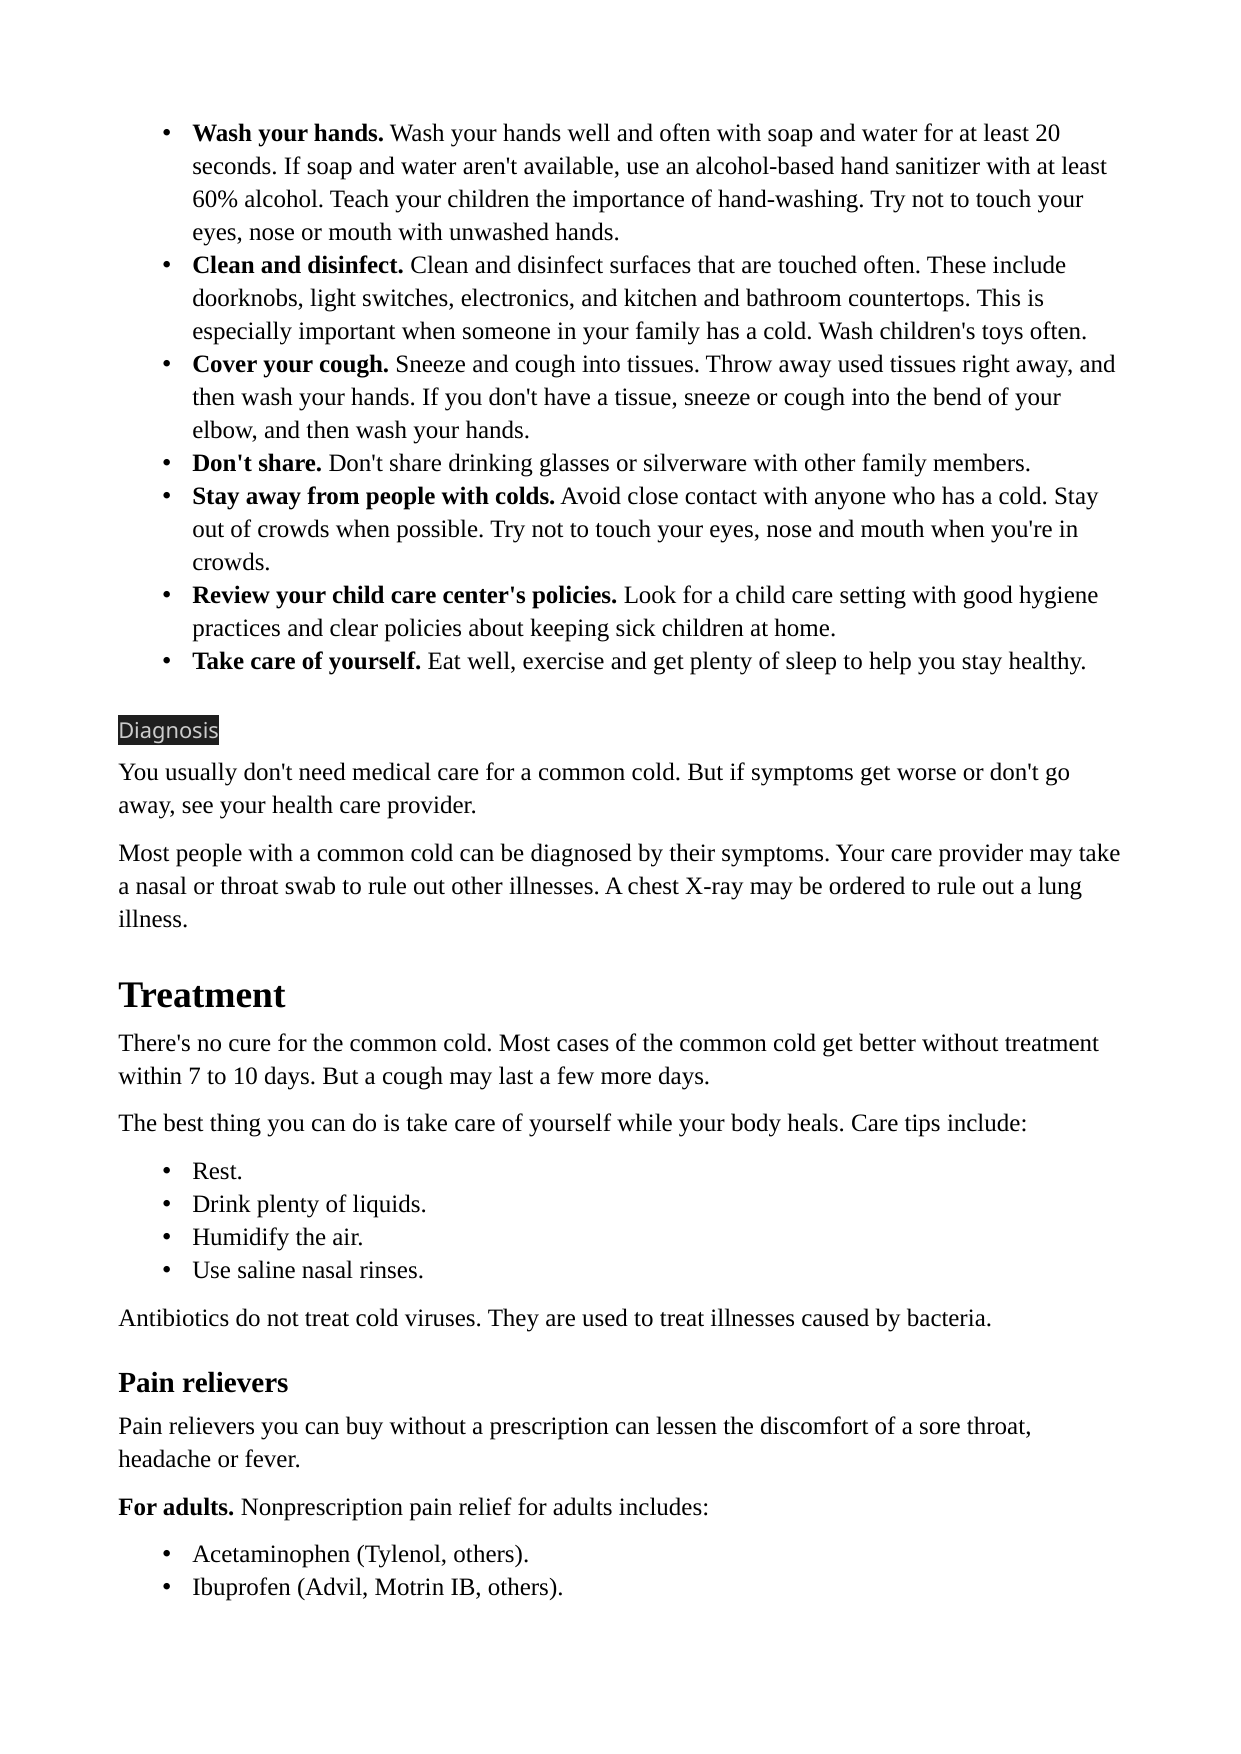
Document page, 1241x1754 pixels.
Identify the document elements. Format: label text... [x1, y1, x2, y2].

text Antibiotics do not treat cold viruses. They are used to treat illnesses caused by bacteria. [118, 1303, 1122, 1332]
text The best thing you can do is take care of yourself while your body heals. Care tips include: [118, 1108, 1122, 1137]
text You usually don't need medical care for a common cold. But if symptoms get worse or don't go away, see your health care provider. [118, 757, 1122, 819]
list Cover your cough. Sneeze and cough into tissues. Throw away used tissues right away, and then wash your hands. If you don't have a tissue, sneeze or cough into the bend of your elbow, and then wash your hands. [162, 349, 1122, 444]
list Wash your hands. Wash your hands well and often with soap and water for at least 20 seconds. If soap and water aren't available, use an alcohol-based hand sanitizer with at least 60% alcohol. Teach your children the importance of hand-washing. Try not to touch your eyes, nose or mouth with unwashed hands. [162, 118, 1122, 246]
text Pain relievers you can buy without a prescription can lessen the discomfort of a sore throat, headache or fever. [118, 1411, 1122, 1473]
list Drink plenty of liquids. [162, 1189, 1122, 1218]
subtitle Treatment [118, 972, 1122, 1015]
list Review your child care center's policies. Look for a child care setting with good hygiene practices and clear policies about keeping sick children at home. [162, 580, 1122, 642]
text There's no cure for the common cold. Most cases of the common cold get better without treatment within 7 to 10 days. But a cough may last a few more days. [118, 1028, 1122, 1090]
list Don't share. Don't share drinking glasses or silverware with other family members. [162, 448, 1122, 477]
list Use saline nasal rinses. [162, 1255, 1122, 1284]
list Acetaminophen (Tylenol, others). [162, 1539, 1122, 1568]
subtitle Diagnosis [118, 715, 1122, 745]
list Humidify the air. [162, 1222, 1122, 1251]
list Rest. [162, 1156, 1122, 1185]
list Ibuprofen (Advil, Motrin IB, others). [162, 1572, 1122, 1601]
list Take care of yourself. Eat well, exercise and get plenty of sleep to help you stay healthy. [162, 646, 1122, 675]
text For adults. Nonprescription pain relief for adults includes: [118, 1492, 1122, 1520]
list Clean and disinfect. Clean and disinfect surfaces that are touched often. These include doorknobs, light switches, electronics, and kitchen and bathroom countertops. This is especially important when someone in your family has a cold. Wash children's toys often. [162, 250, 1122, 345]
text Most people with a common cold can be diagnosed by their symptoms. Your care provider may take a nasal or throat swab to rule out other illnesses. A chest X-ray may be ordered to rule out a lung illness. [118, 838, 1122, 933]
subtitle Pain relievers [118, 1365, 1122, 1398]
list Stay away from people with colds. Avoid close contact with anyone who has a cold. Stay out of crowds when possible. Try not to touch your eyes, nose and mouth when you're in crowds. [162, 481, 1122, 576]
